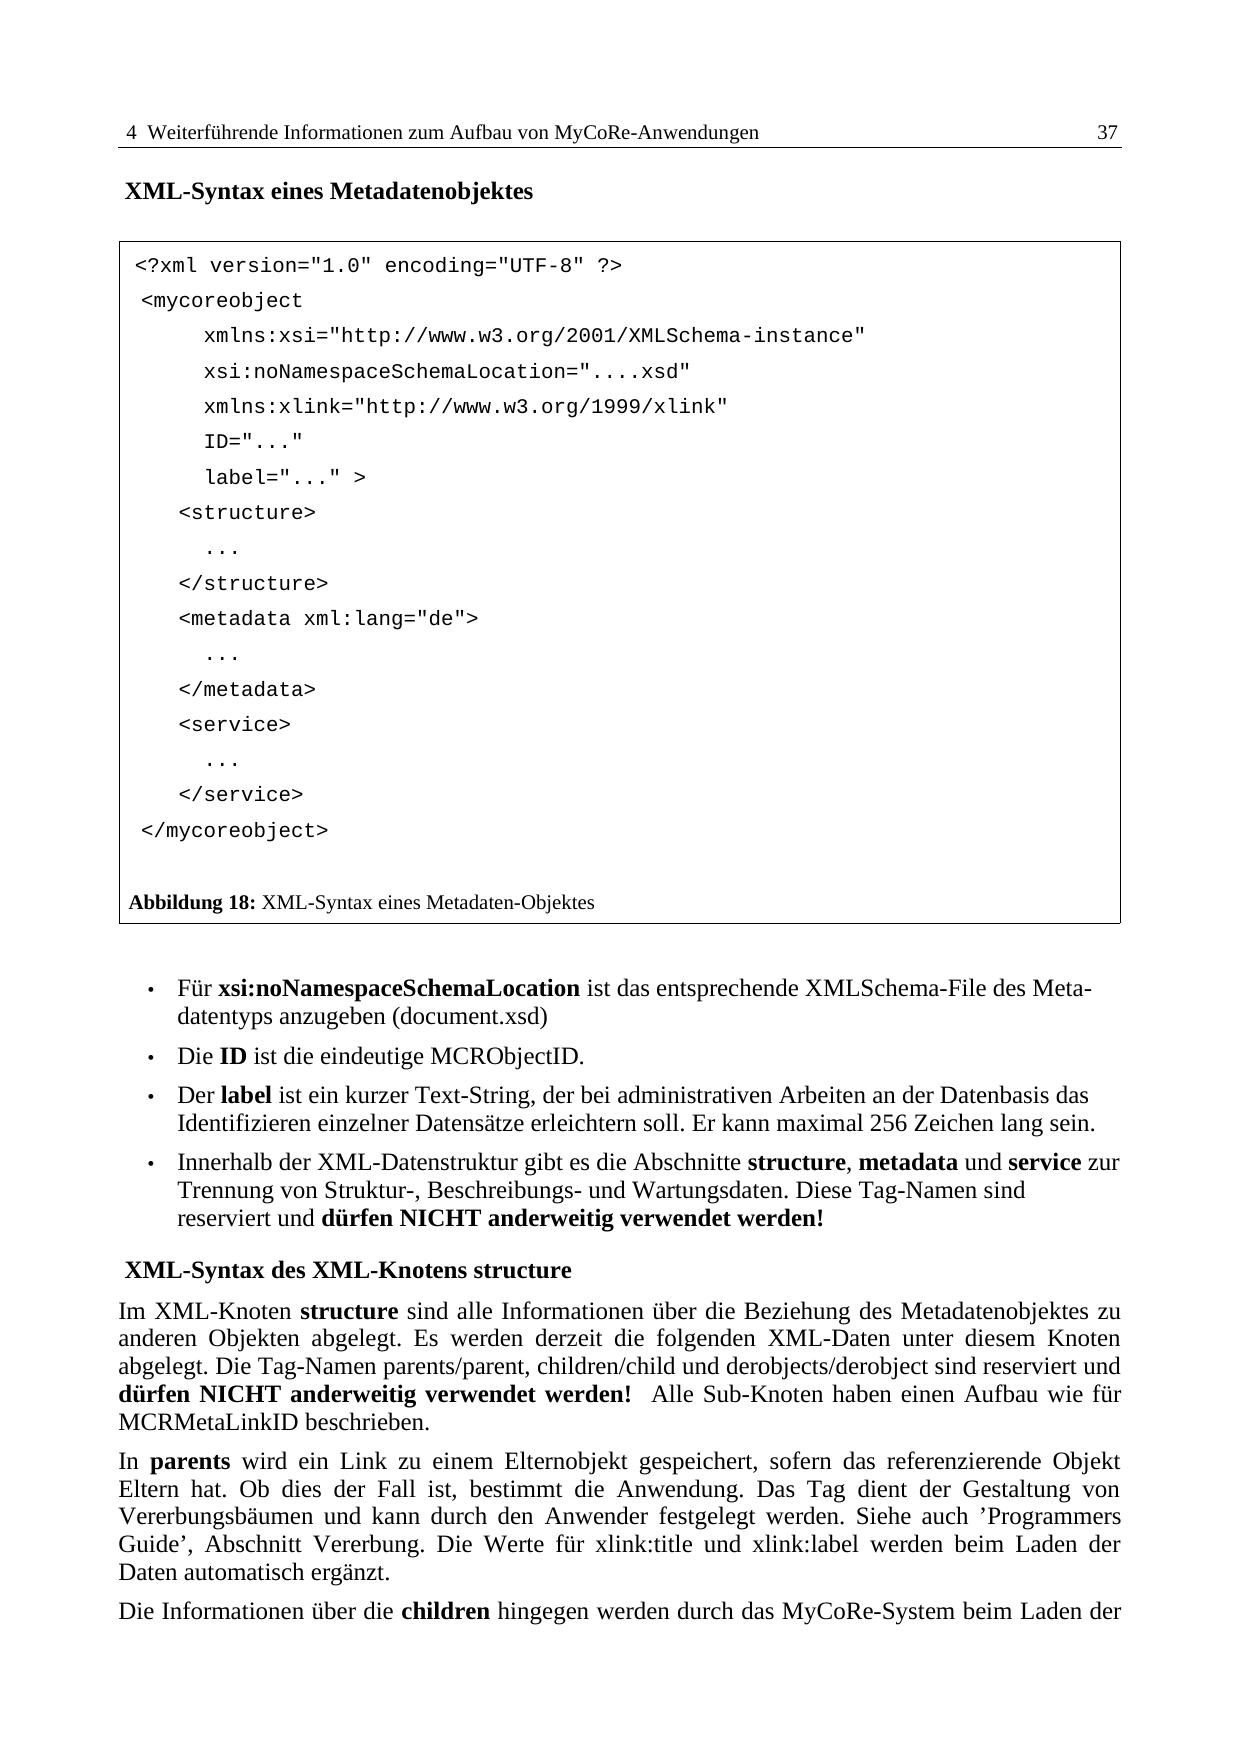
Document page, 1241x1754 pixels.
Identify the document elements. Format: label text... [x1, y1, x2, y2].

text ... [128, 749, 1111, 773]
list Innerhalb der XML-Datenstruktur gibt es die Abschnitte structure, metadata und service zur Trennung von Struktur-, Beschreibungs- und Wartungsdaten. Diese Tag-Namen sind reserviert und dürfen NICHT anderweitig verwendet werden! [118, 1148, 1122, 1232]
text label="..." > [128, 467, 1111, 490]
subtitle XML-Syntax eines Metadatenobjektes [118, 177, 1122, 205]
text In parents wird ein Link zu einem Elternobjekt gespeichert, sofern das referenzierende Objekt Eltern hat. Ob dies der Fall ist, bestimmt die Anwendung. Das Tag dient der Gestaltung von Vererbungsbäumen und kann durch den Anwender festgelegt werden. Siehe auch ’Programmers Guide’, Abschnitt Vererbung. Die Werte für xlink:title und xlink:label werden beim Laden der Daten automatisch ergänzt. [118, 1447, 1122, 1586]
text xmlns:xlink="http://www.w3.org/1999/xlink" [128, 396, 1111, 420]
text <mycoreobject [128, 290, 1111, 314]
text Die Informationen über die children hingegen werden durch das MyCoRe-System beim Laden der [118, 1597, 1122, 1625]
text xsi:noNamespaceSchemaLocation="....xsd" [128, 361, 1111, 384]
text xmlns:xsi="http://www.w3.org/2001/XMLSchema-instance" [128, 326, 1111, 349]
text </mycoreobject> [128, 820, 1111, 843]
text ID="..." [128, 431, 1111, 455]
text Abbildung 18: XML-Syntax eines Metadaten-Objektes [128, 891, 1111, 914]
text Im XML-Knoten structure sind alle Informationen über die Beziehung des Metadatenobjektes zu anderen Objekten abgelegt. Es werden derzeit die folgenden XML-Daten unter diesem Knoten abgelegt. Die Tag-Namen parents/parent, children/child und derobjects/derobject sind reserviert und dürfen NICHT anderweitig verwendet werden! Alle Sub-Knoten haben einen Aufbau wie für MCRMetaLinkID beschrieben. [118, 1297, 1122, 1435]
list Der label ist ein kurzer Text-String, der bei administrativen Arbeiten an der Datenbasis das Identifizieren einzelner Datensätze erleichtern soll. Er kann maximal 256 Zeichen lang sein. [118, 1081, 1122, 1137]
text <?xml version="1.0" encoding="UTF-8" ?> [128, 250, 1111, 278]
text </metadata> [128, 679, 1111, 702]
text <structure> [128, 502, 1111, 526]
text <service> [128, 714, 1111, 737]
text ... [128, 537, 1111, 561]
text <metadata xml:lang="de"> [128, 608, 1111, 632]
list Für xsi:noNamespaceSchemaLocation ist das entsprechende XMLSchema-File des Meta­datentyps anzugeben (document.xsd) [118, 974, 1122, 1030]
list Die ID ist die eindeutige MCRObjectID. [118, 1042, 1122, 1069]
text </service> [128, 784, 1111, 808]
text </structure> [128, 573, 1111, 596]
subtitle XML-Syntax des XML-Knotens structure [118, 1257, 1122, 1284]
text ... [128, 643, 1111, 667]
